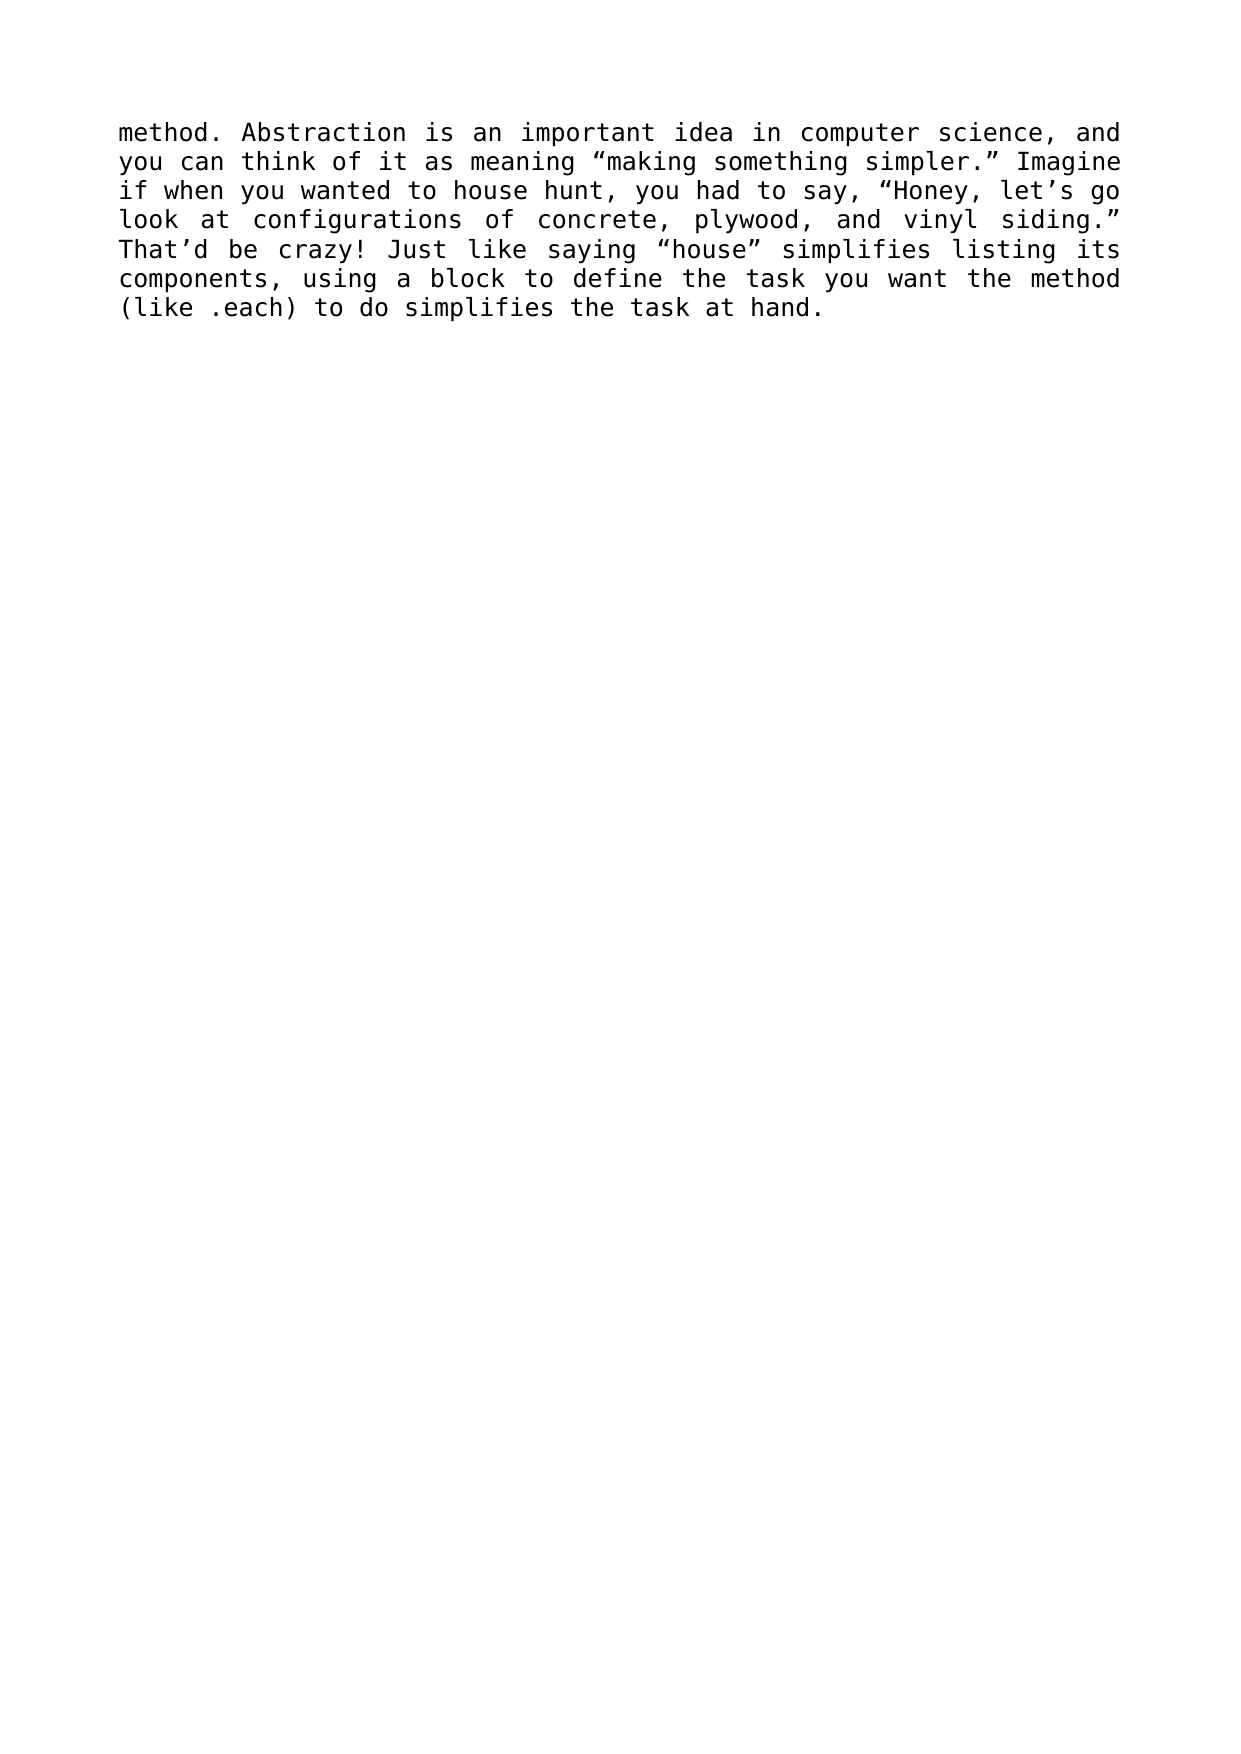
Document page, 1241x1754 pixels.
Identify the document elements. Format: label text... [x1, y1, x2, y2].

text method. Abstraction is an important idea in computer science, and you can think of it as meaning “making something simpler.” Imagine if when you wanted to house hunt, you had to say, “Honey, let’s go look at configurations of concrete, plywood, and vinyl siding.” That’d be crazy! Just like saying “house” simplifies listing its components, using a block to define the task you want the method (like .each) to do simplifies the task at hand. [118, 118, 1122, 322]
